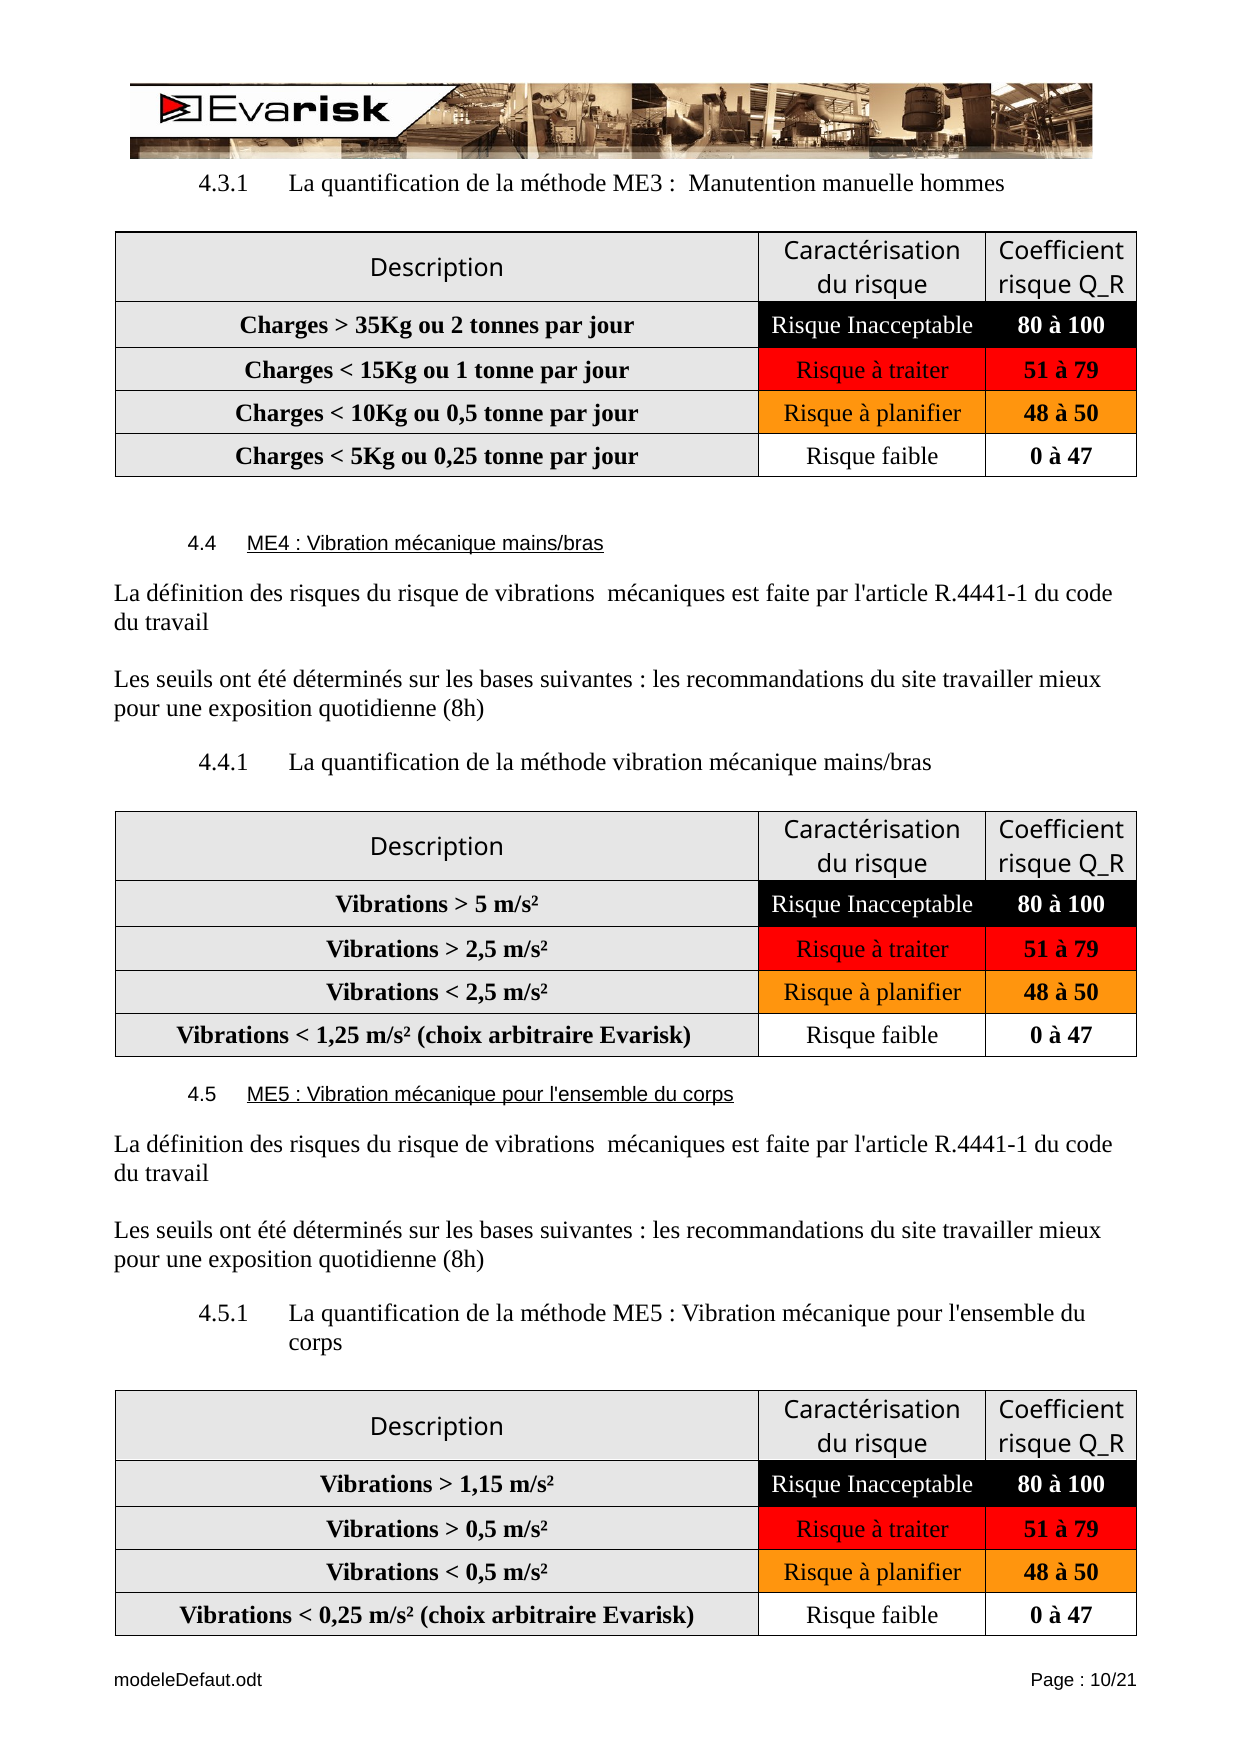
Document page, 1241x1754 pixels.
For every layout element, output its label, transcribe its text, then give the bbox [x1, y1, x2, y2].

table_cell 0 à 47 [986, 434, 1136, 476]
table_header Description [116, 1391, 758, 1459]
table_cell Risque à traiter [759, 927, 985, 970]
table_cell Vibrations < 2,5 m/s² [116, 971, 758, 1013]
table_cell 48 à 50 [986, 971, 1136, 1013]
table_cell Vibrations > 2,5 m/s² [116, 927, 758, 970]
table_cell Risque à planifier [759, 391, 985, 433]
table_header Caractérisation du risque [759, 1391, 985, 1459]
table_cell Vibrations > 1,15 m/s² [116, 1461, 758, 1506]
table_header Coefficient risque Q_R [986, 233, 1136, 301]
table_cell Risque Inacceptable [759, 1461, 985, 1506]
subtitle La quantification de la méthode ME3 : Manutention manuelle hommes [198, 168, 1137, 196]
table_cell 51 à 79 [986, 348, 1136, 390]
subtitle La quantification de la méthode ME5 : Vibration mécanique pour l'ensemble du corps [198, 1298, 1137, 1355]
table_cell Risque à traiter [759, 348, 985, 390]
table_cell Vibrations < 1,25 m/s² (choix arbitraire Evarisk) [116, 1014, 758, 1056]
subtitle ME4 : Vibration mécanique mains/bras [187, 531, 1137, 555]
table_cell Charges < 10Kg ou 0,5 tonne par jour [116, 391, 758, 433]
table_cell 48 à 50 [986, 391, 1136, 433]
text La définition des risques du risque de vibrations mécaniques est faite par l'article R.4441-1 du code du travail [114, 1129, 1137, 1187]
table_header Description [116, 812, 758, 880]
table_cell Charges > 35Kg ou 2 tonnes par jour [116, 302, 758, 347]
table_cell Vibrations > 5 m/s² [116, 881, 758, 926]
table_cell Vibrations > 0,5 m/s² [116, 1507, 758, 1549]
table_header Caractérisation du risque [759, 812, 985, 880]
table_cell 80 à 100 [986, 881, 1136, 926]
subtitle La quantification de la méthode vibration mécanique mains/bras [198, 747, 1137, 776]
text La définition des risques du risque de vibrations mécaniques est faite par l'article R.4441-1 du code du travail [114, 578, 1137, 636]
table_cell 80 à 100 [986, 1461, 1136, 1506]
table_header Coefficient risque Q_R [986, 812, 1136, 880]
table_cell Risque à traiter [759, 1507, 985, 1549]
table_cell 51 à 79 [986, 927, 1136, 970]
table_cell 0 à 47 [986, 1014, 1136, 1056]
subtitle ME5 : Vibration mécanique pour l'ensemble du corps [187, 1081, 1137, 1105]
table_cell Vibrations < 0,25 m/s² (choix arbitraire Evarisk) [116, 1593, 758, 1635]
table_cell Risque Inacceptable [759, 881, 985, 926]
table_cell Vibrations < 0,5 m/s² [116, 1550, 758, 1592]
table_cell Risque à planifier [759, 1550, 985, 1592]
text Les seuils ont été déterminés sur les bases suivantes : les recommandations du site travailler mieux pour une exposition quotidienne (8h) [114, 664, 1137, 722]
table_cell 48 à 50 [986, 1550, 1136, 1592]
text Les seuils ont été déterminés sur les bases suivantes : les recommandations du site travailler mieux pour une exposition quotidienne (8h) [114, 1215, 1137, 1273]
table_cell Risque faible [759, 1014, 985, 1056]
table_header Coefficient risque Q_R [986, 1391, 1136, 1459]
table_cell Risque faible [759, 434, 985, 476]
table_cell 0 à 47 [986, 1593, 1136, 1635]
table_header Caractérisation du risque [759, 233, 985, 301]
table_header Description [116, 233, 758, 301]
table_cell Risque à planifier [759, 971, 985, 1013]
table_cell 80 à 100 [986, 302, 1136, 347]
table_cell Risque Inacceptable [759, 302, 985, 347]
table_cell Charges < 15Kg ou 1 tonne par jour [116, 348, 758, 390]
table_cell Charges < 5Kg ou 0,25 tonne par jour [116, 434, 758, 476]
table_cell 51 à 79 [986, 1507, 1136, 1549]
table_cell Risque faible [759, 1593, 985, 1635]
